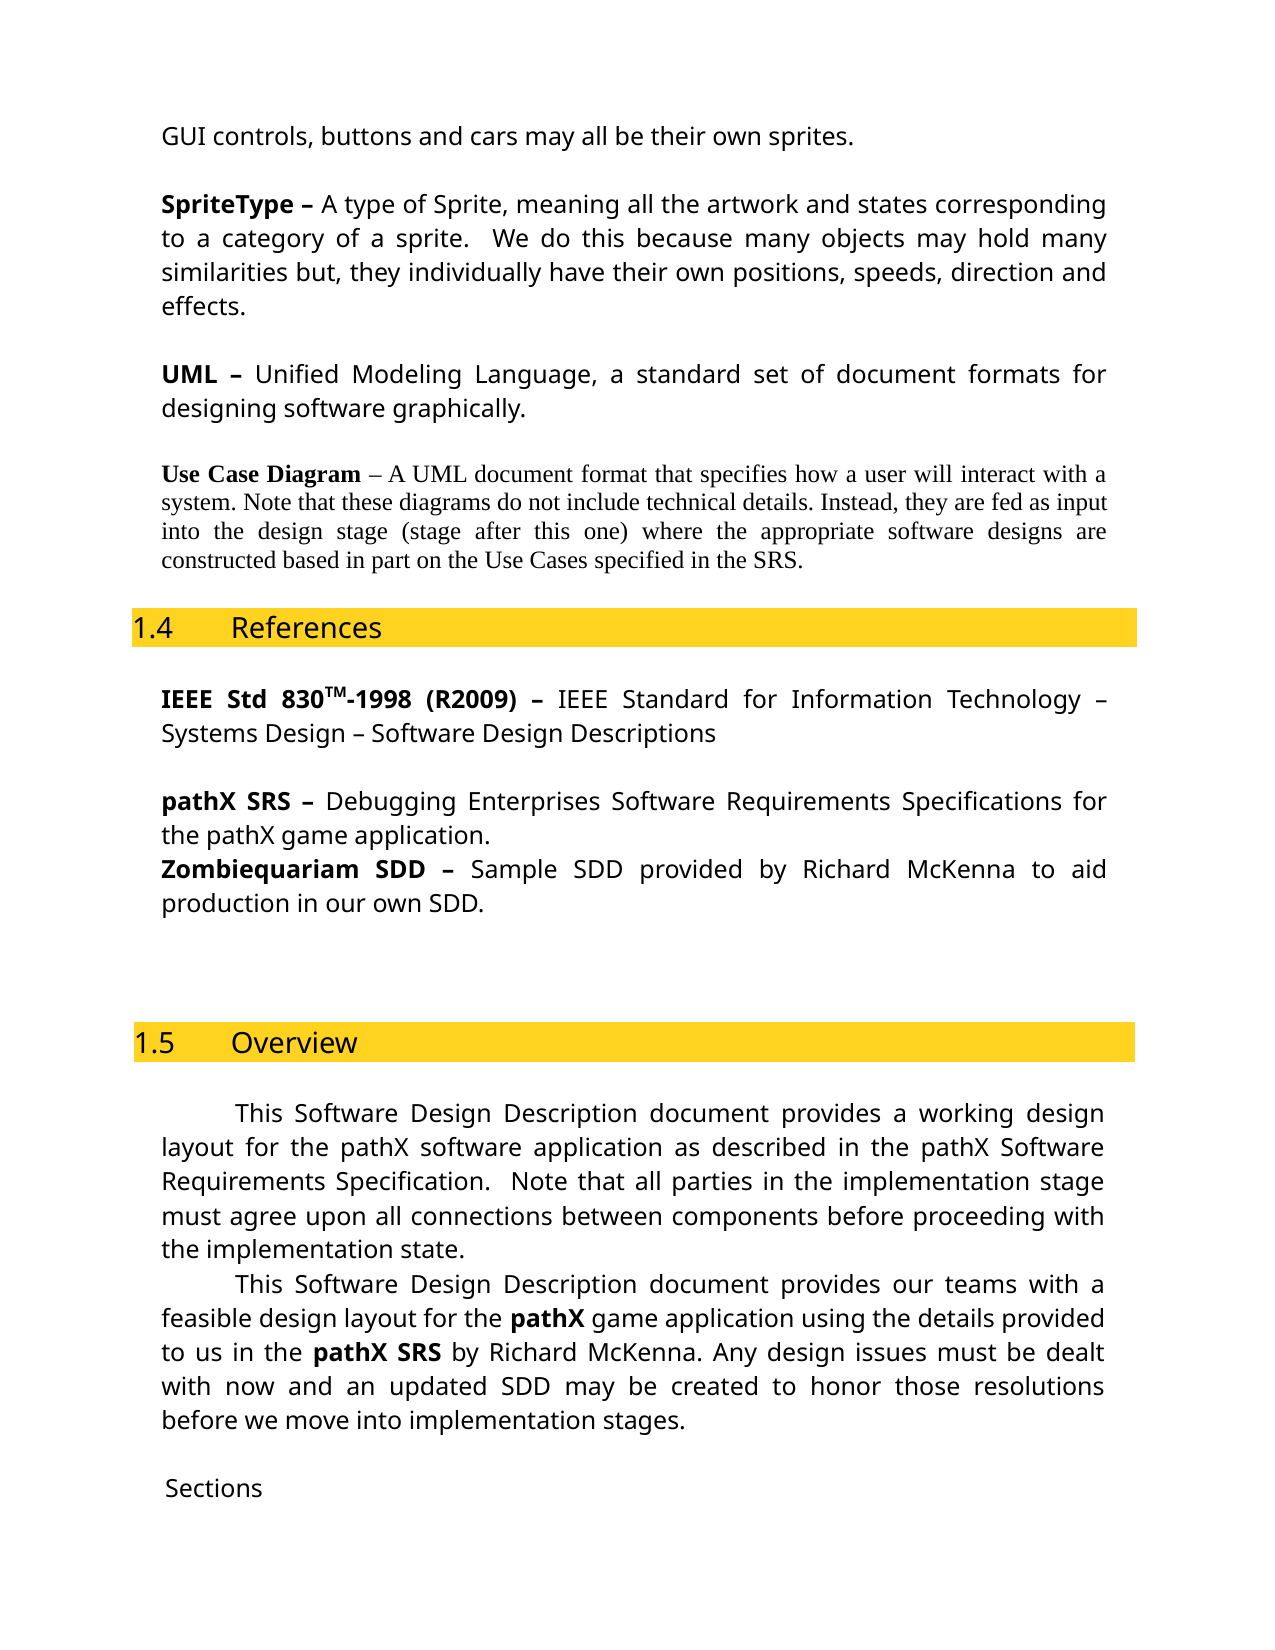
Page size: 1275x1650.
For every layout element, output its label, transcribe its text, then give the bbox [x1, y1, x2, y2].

text IEEE Std 830TM-1998 (R2009) – IEEE Standard for Information Technology – Systems Design – Software Design Descriptions [161, 682, 1108, 750]
list Overview [134, 1022, 1135, 1062]
text UML – Unified Modeling Language, a standard set of document formats for designing software graphically. [161, 357, 1108, 425]
text This Software Design Description document provides a working design layout for the pathX software application as described in the pathX Software Requirements Specification. Note that all parties in the implementation stage must agree upon all connections between components before proceeding with the implementation state. [161, 1096, 1106, 1266]
text pathX SRS – Debugging Enterprises Software Requirements Specifications for the pathX game application. [161, 784, 1108, 852]
text SpriteType – A type of Sprite, meaning all the artwork and states corresponding to a category of a sprite. We do this because many objects may hold many similarities but, they individually have their own positions, speeds, direction and effects. [161, 186, 1108, 322]
text This Software Design Description document provides our teams with a feasible design layout for the pathX game application using the details provided to us in the pathX SRS by Richard McKenna. Any design issues must be dealt with now and an updated SDD may be created to honor those resolutions before we move into implementation stages. [161, 1266, 1106, 1437]
text Zombiequariam SDD – Sample SDD provided by Richard McKenna to aid production in our own SDD. [161, 852, 1108, 920]
text GUI controls, buttons and cars may all be their own sprites. [161, 118, 1108, 152]
list References [132, 608, 1137, 647]
text Sections [165, 1471, 1108, 1505]
text Use Case Diagram – A UML document format that specifies how a user will interact with a system. Note that these diagrams do not include technical details. Instead, they are fed as input into the design stage (stage after this one) where the appropriate software designs are constructed based in part on the Use Cases specified in the SRS. [161, 459, 1108, 574]
